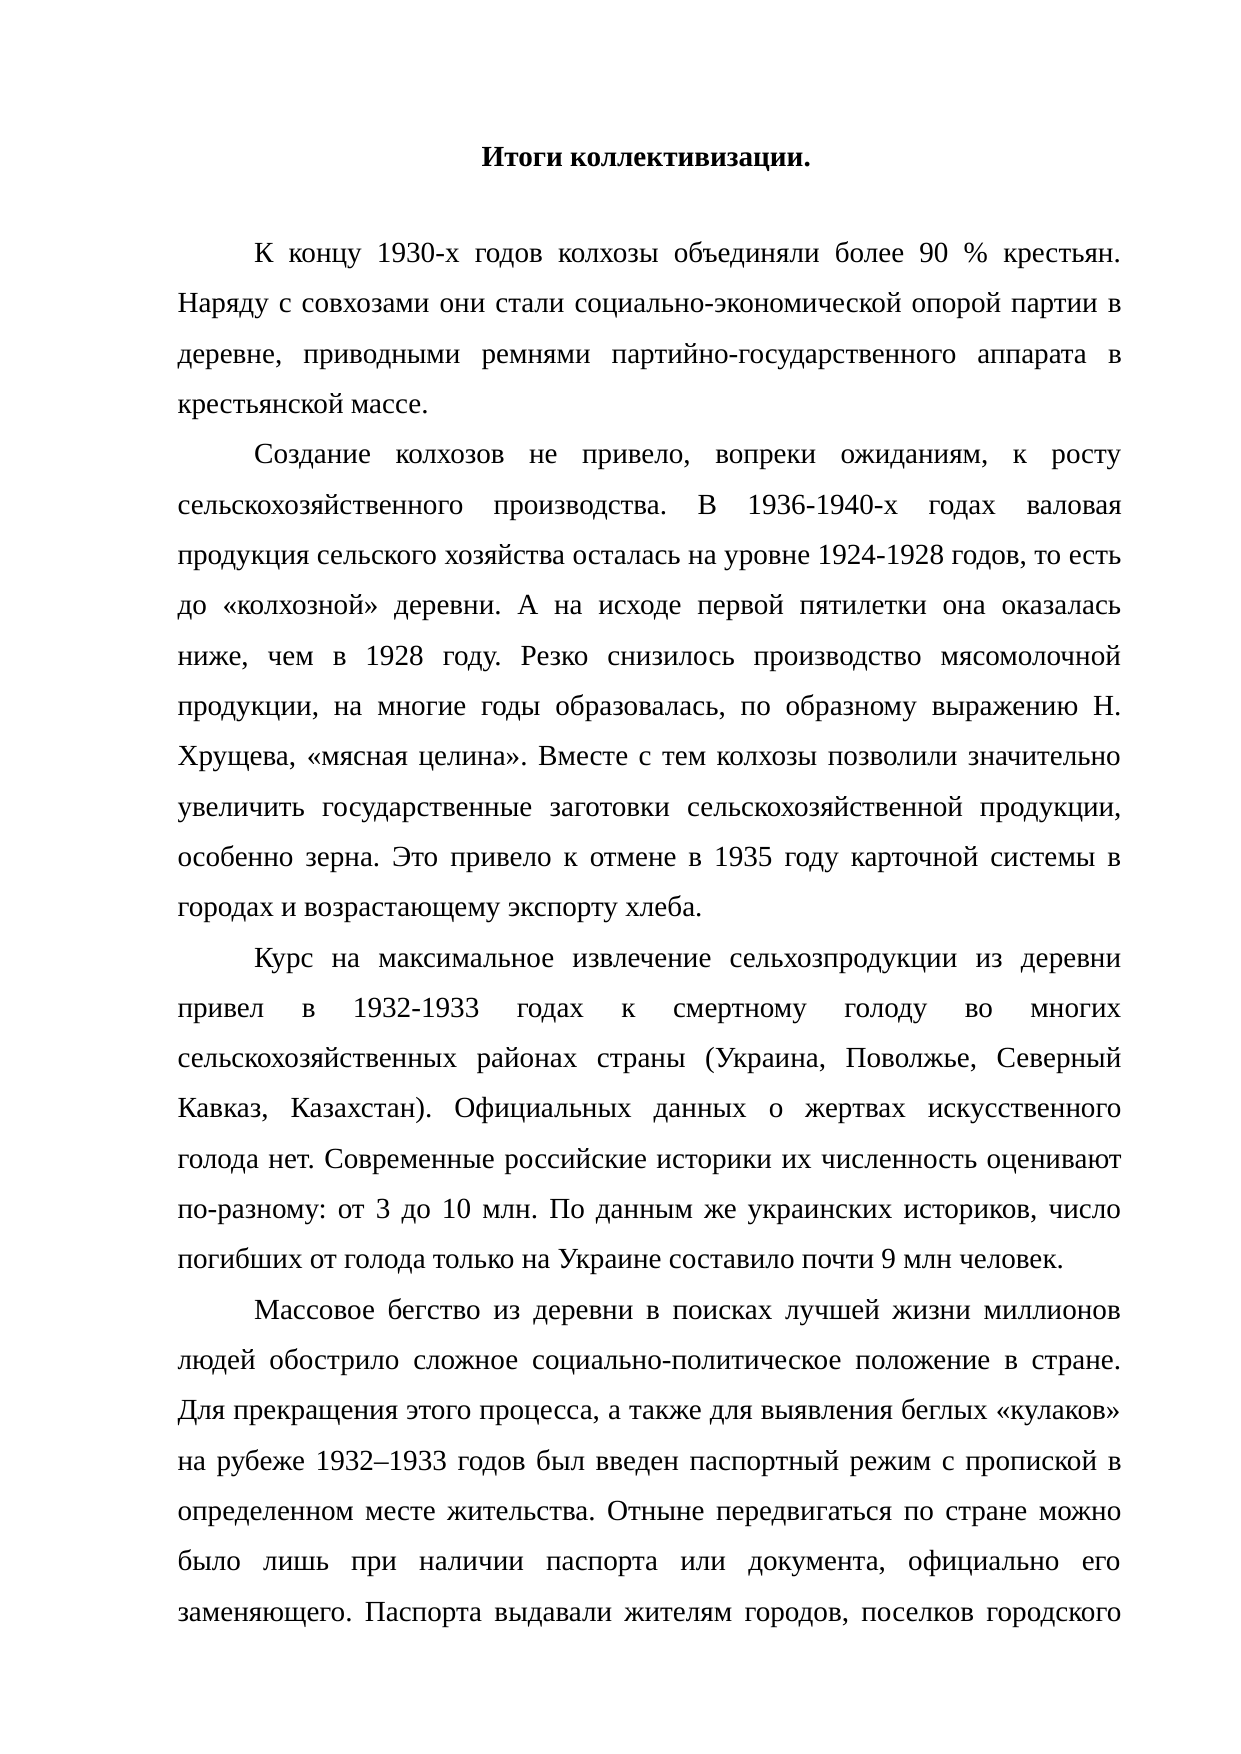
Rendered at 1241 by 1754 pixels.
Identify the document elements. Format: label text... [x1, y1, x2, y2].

text Создание колхозов не привело, вопреки ожиданиям, к росту сельскохозяйственного производства. В 1936-1940-х годах валовая продукция сельского хозяйства осталась на уровне 1924-1928 годов, то есть до «колхозной» деревни. А на исходе первой пятилетки она оказалась ниже, чем в 1928 году. Резко снизилось производство мясомолочной продукции, на многие годы образовалась, по образному выражению Н. Хрущева, «мясная целина». Вместе с тем колхозы позволили значительно увеличить государственные заготовки сельскохозяйственной продукции, особенно зерна. Это привело к отмене в 1935 году карточной системы в городах и возрастающему экспорту хлеба. [177, 437, 1122, 923]
text Курс на максимальное извлечение сельхозпродукции из деревни привел в 1932-1933 годах к смертному голоду во многих сельскохозяйственных районах страны (Украина, Поволжье, Северный Кавказ, Казахстан). Официальных данных о жертвах искусственного голода нет. Современные российские историки их численность оценивают по-разному: от 3 до 10 млн. По данным же украинских историков, число погибших от голода только на Украине составило почти 9 млн человек. [177, 940, 1122, 1275]
subtitle Итоги коллективизации. [177, 139, 1122, 172]
text Массовое бегство из деревни в поисках лучшей жизни миллионов людей обострило сложное социально-политическое положение в стране. Для прекращения этого процесса, а также для выявления беглых «кулаков» на рубеже 1932–1933 годов был введен паспортный режим с пропиской в определенном месте жительства. Отныне передвигаться по стране можно было лишь при наличии паспорта или документа, официально его заменяющего. Паспорта выдавали жителям городов, поселков городского [177, 1292, 1122, 1627]
text К концу 1930-х годов колхозы объединяли более 90 % крестьян. Наряду с совхозами они стали социально-экономической опорой партии в деревне, приводными ремнями партийно-государственного аппарата в крестьянской массе. [177, 235, 1122, 420]
